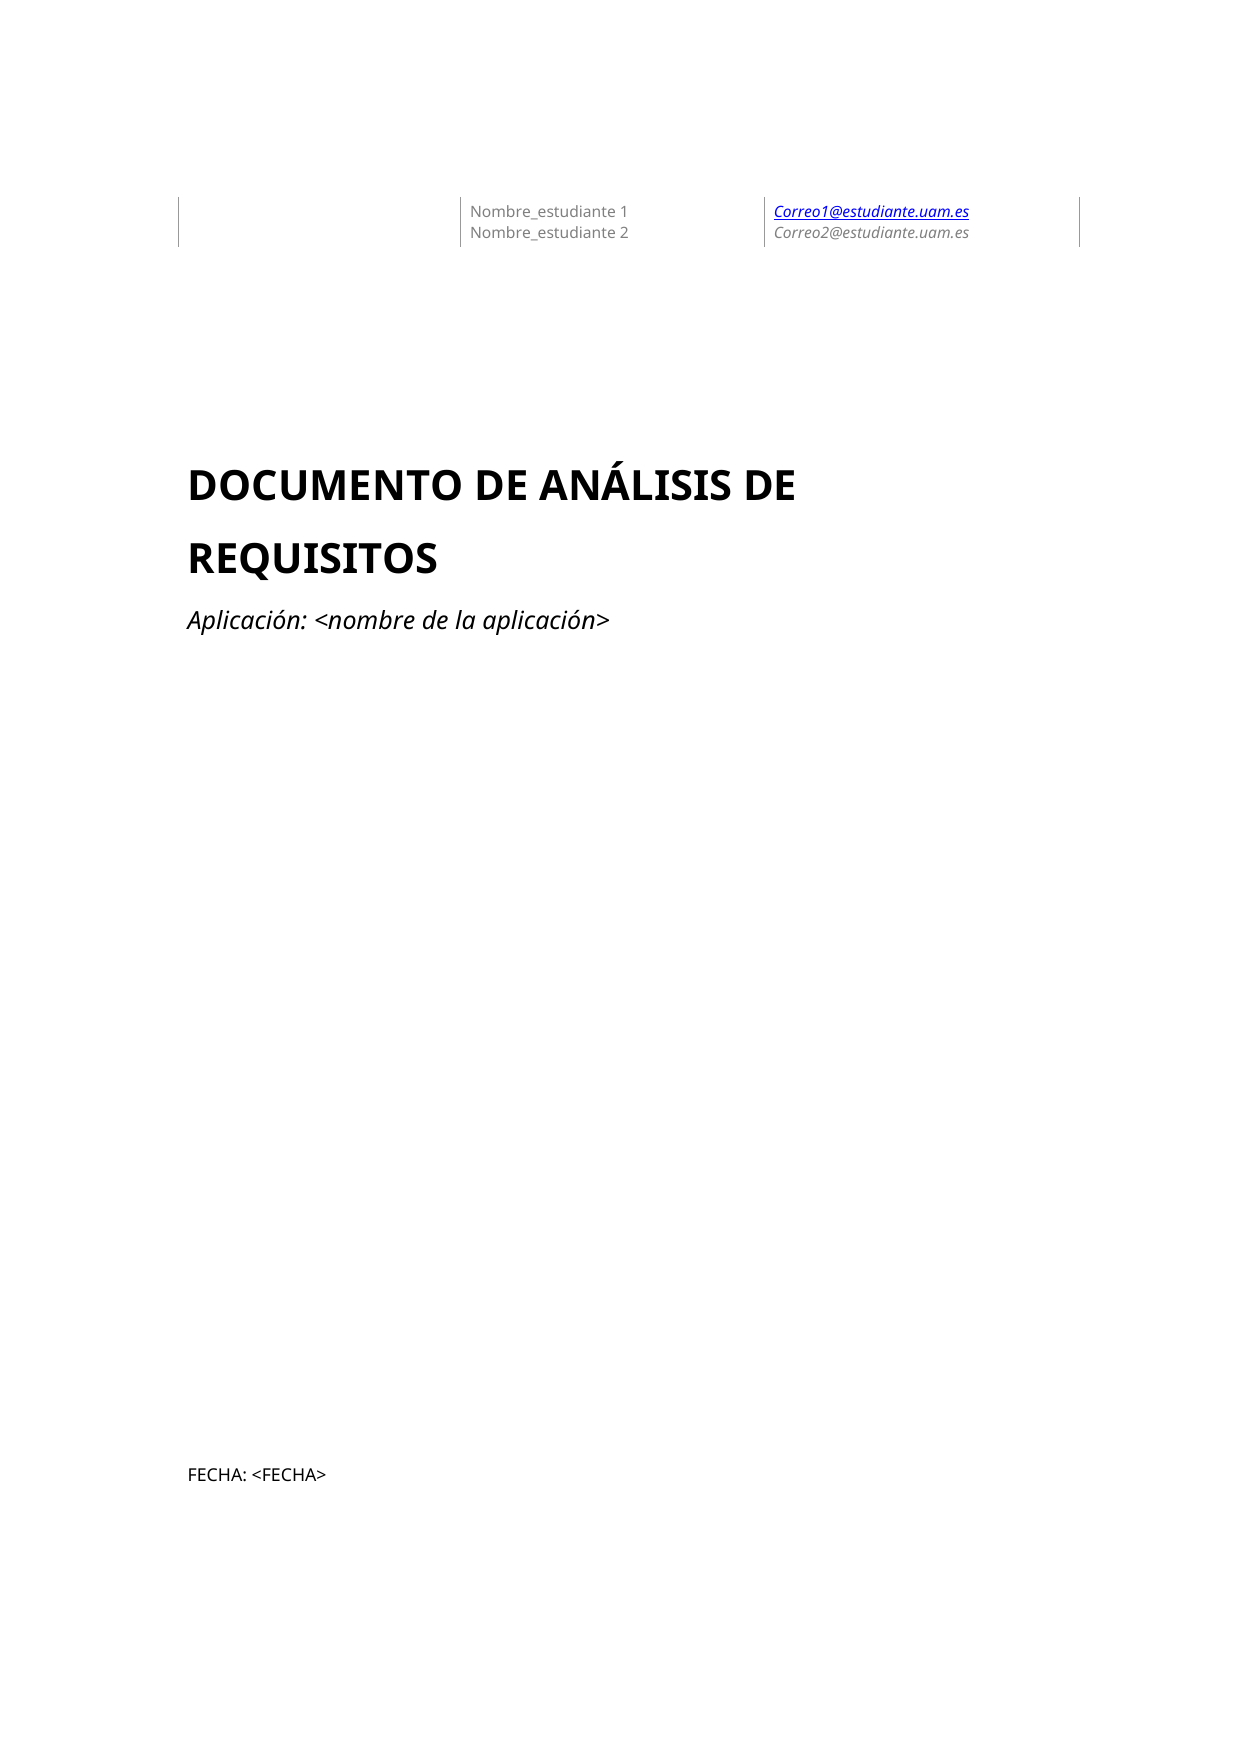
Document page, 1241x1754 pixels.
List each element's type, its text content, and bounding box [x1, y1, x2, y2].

text FECHA: <FECHA> [187, 1462, 1053, 1487]
table_header Nombre_estudiante 1 Nombre_estudiante 2 [461, 197, 764, 247]
subtitle DOCUMENTO DE ANÁLISIS DE REQUISITOS [187, 456, 1053, 586]
subtitle Aplicación: <nombre de la aplicación> [187, 603, 1053, 637]
table_header Correo1@estudiante.uam.es Correo2@estudiante.uam.es [765, 197, 1079, 247]
table_header [179, 197, 460, 247]
